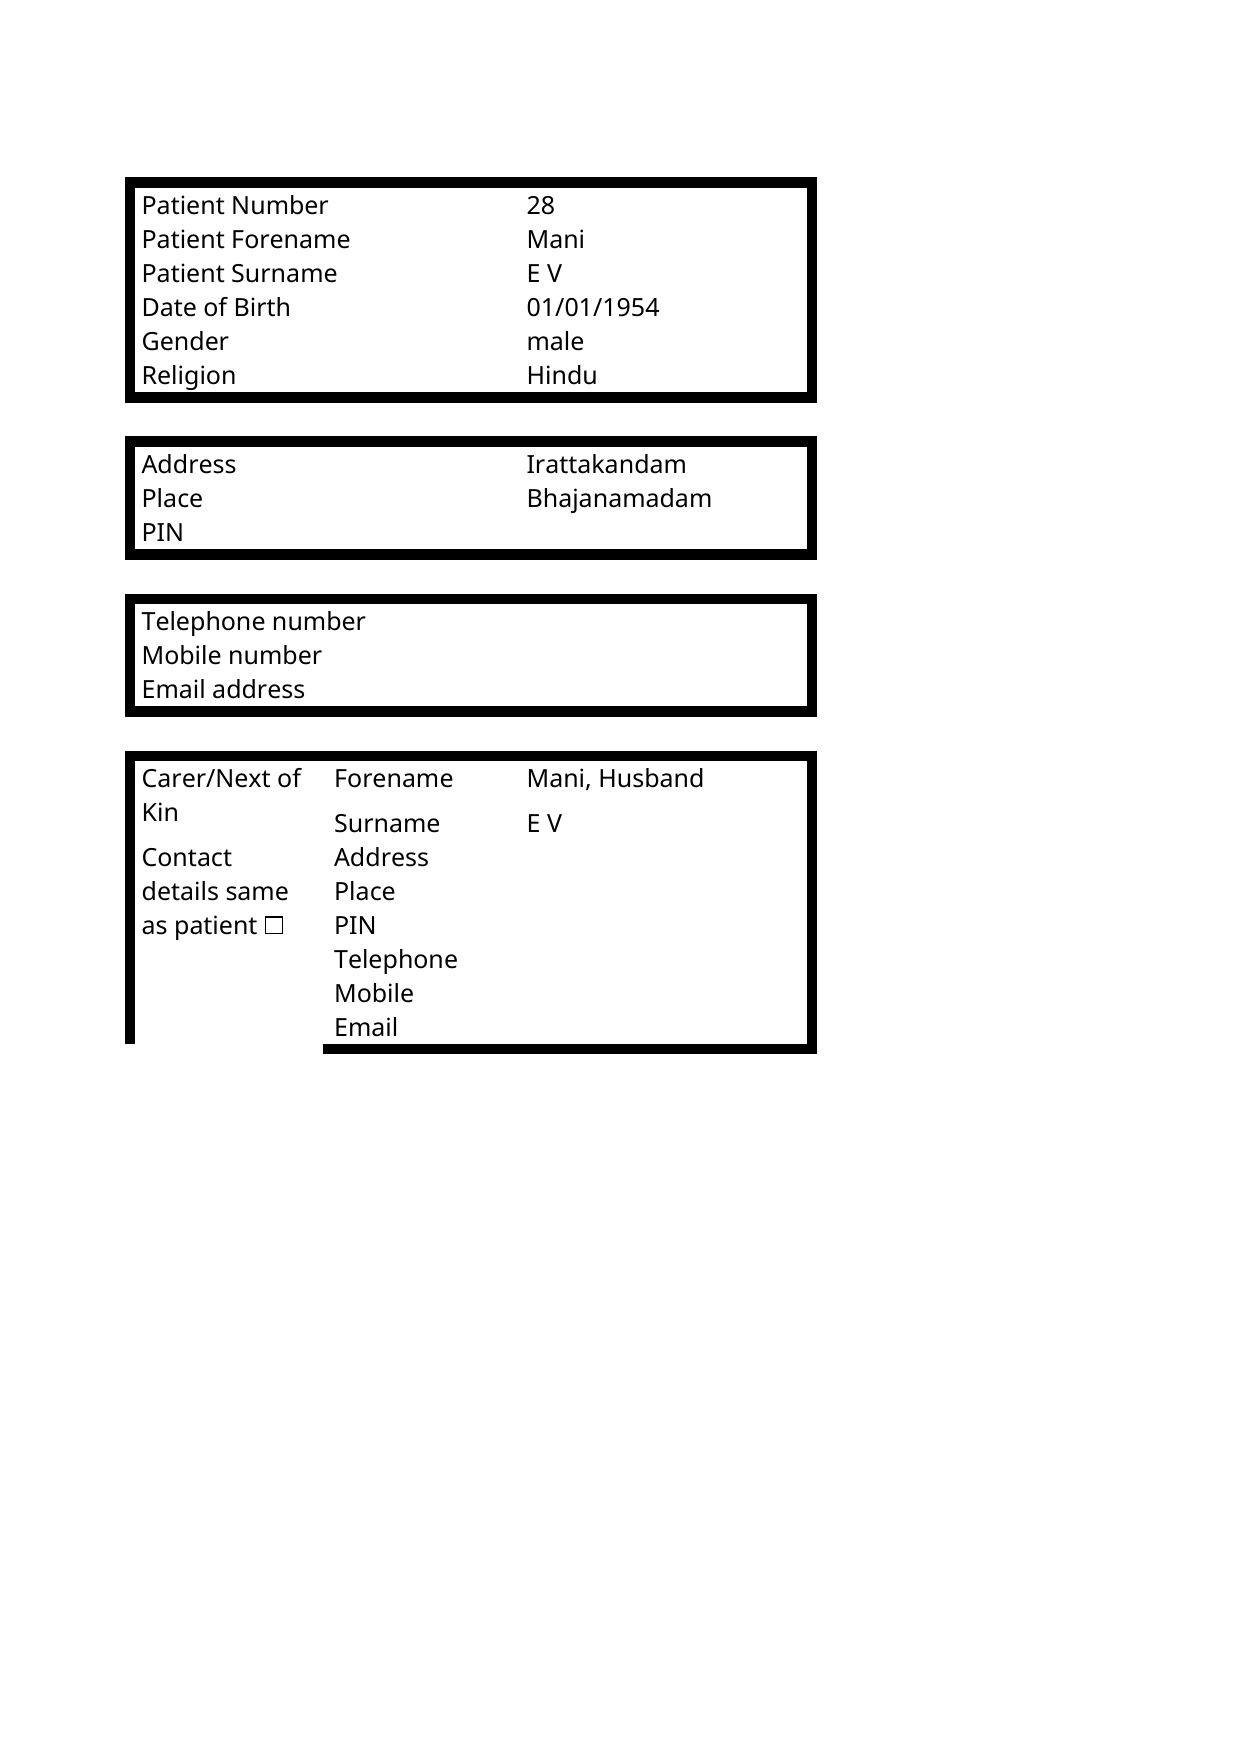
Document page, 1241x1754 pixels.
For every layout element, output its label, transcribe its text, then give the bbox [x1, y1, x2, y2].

table_cell Email address [135, 672, 515, 706]
table_cell Email [323, 1010, 515, 1044]
table_cell Bhajanamadam [515, 481, 807, 515]
table_cell Mani [515, 222, 807, 256]
table_header Telephone number [135, 604, 515, 638]
table_cell Gender [135, 324, 515, 358]
table_cell Place [135, 481, 515, 515]
table_cell Address [323, 840, 515, 874]
table_cell Date of Birth [135, 290, 515, 324]
table_header Forename [323, 761, 515, 795]
table_cell Mobile [323, 976, 515, 1010]
table_header [515, 604, 807, 638]
table_header Irattakandam [515, 447, 807, 481]
table_cell Mobile number [135, 638, 515, 672]
table_cell PIN [323, 908, 515, 942]
table_cell [515, 840, 807, 874]
table_header 28 [515, 188, 807, 222]
table_cell Patient Surname [135, 256, 515, 290]
table_cell Religion [135, 358, 515, 392]
table_cell [515, 976, 807, 1010]
table_cell E V [515, 256, 807, 290]
table_cell [515, 874, 807, 908]
table_cell Surname [323, 795, 515, 839]
table_cell [515, 515, 807, 549]
table_cell [515, 1010, 807, 1044]
table_cell Place [323, 874, 515, 908]
table_cell [515, 908, 807, 942]
table_cell Telephone [323, 942, 515, 976]
table_cell [515, 942, 807, 976]
table_cell PIN [135, 515, 515, 549]
table_cell 01/01/1954 [515, 290, 807, 324]
table_cell Patient Forename [135, 222, 515, 256]
table_cell E V [515, 795, 807, 839]
table_cell Contact details same as patient [135, 840, 323, 1044]
table_cell [515, 638, 807, 672]
table_header Mani, Husband [515, 761, 807, 795]
table_header Carer/Next of Kin [135, 761, 323, 839]
table_cell Hindu [515, 358, 807, 392]
table_cell [515, 672, 807, 706]
table_header Address [135, 447, 515, 481]
table_header Patient Number [135, 188, 515, 222]
table_cell male [515, 324, 807, 358]
